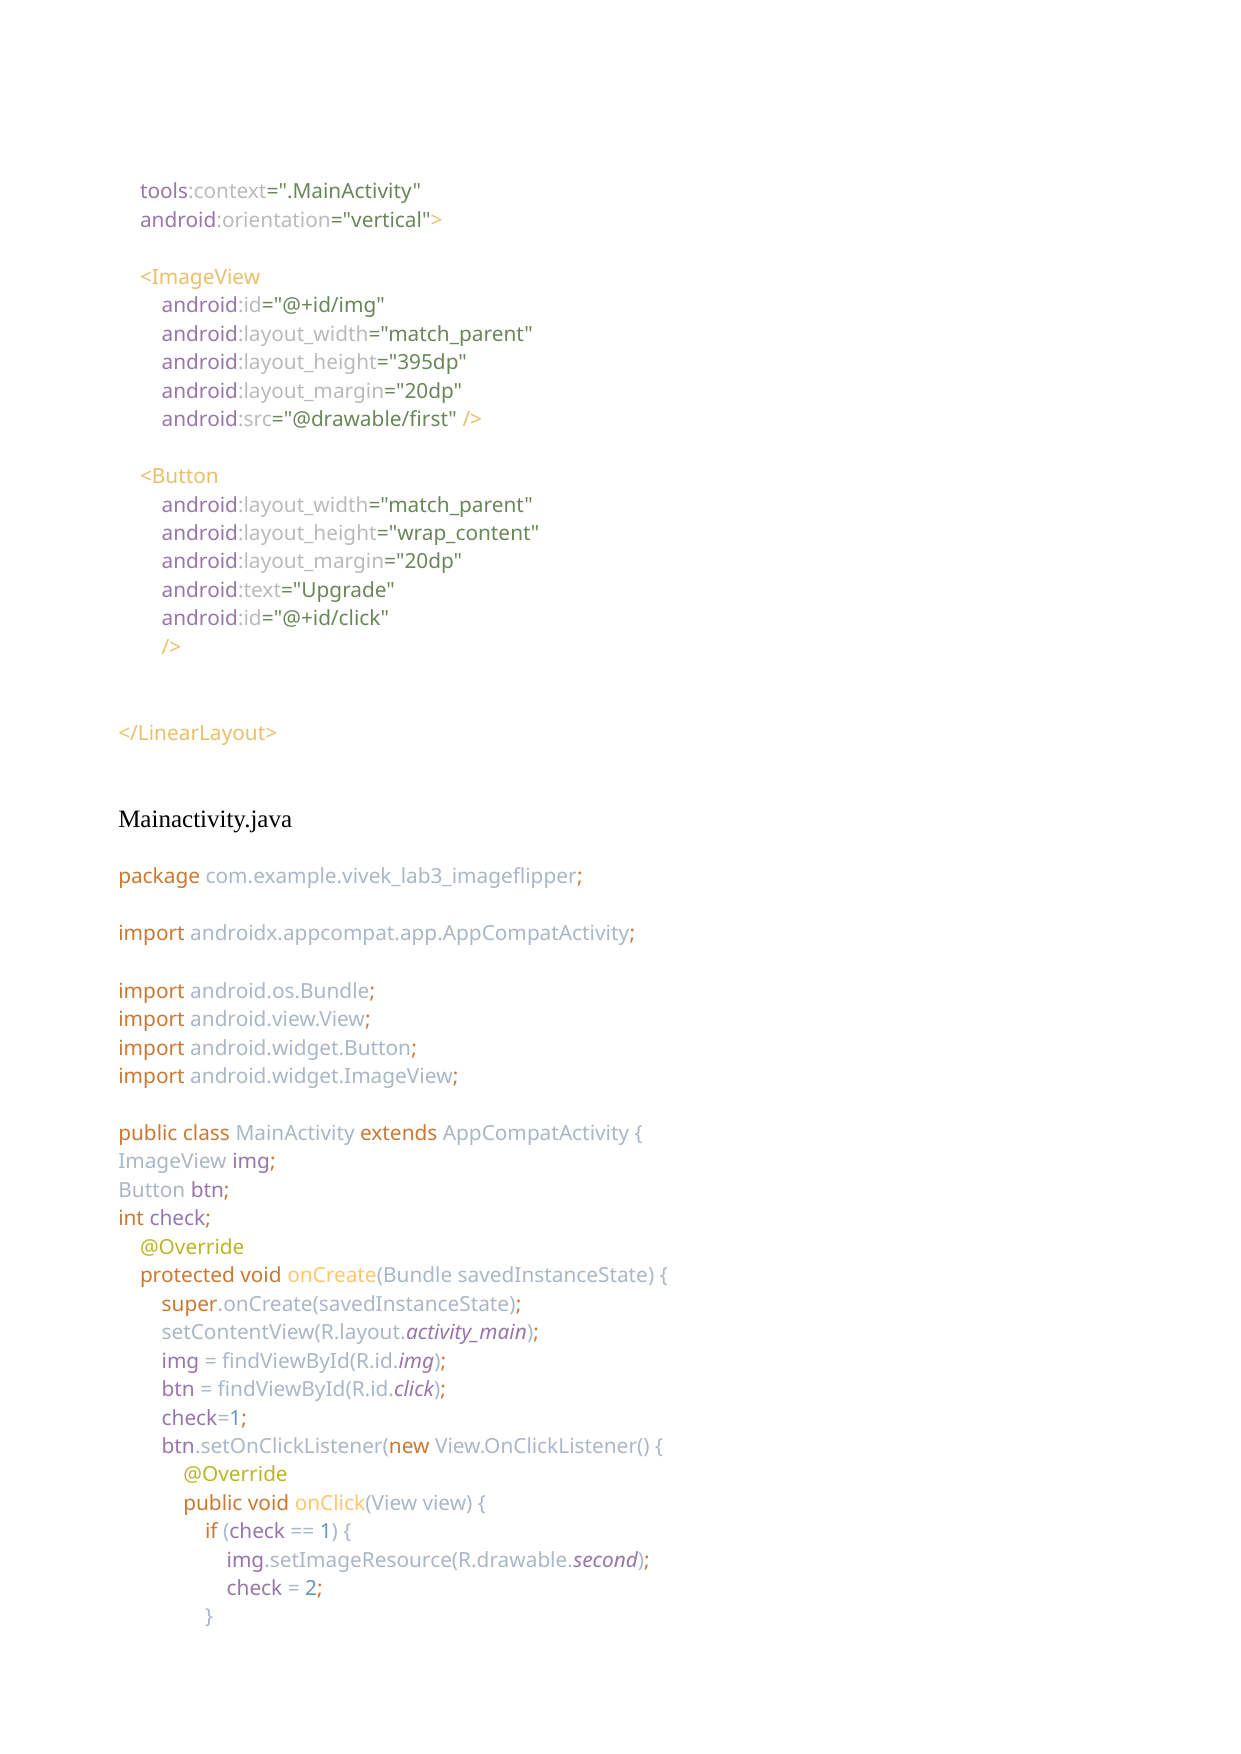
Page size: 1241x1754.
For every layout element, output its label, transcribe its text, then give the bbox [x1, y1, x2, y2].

text tools:context=".MainActivity" android:orientation="vertical"> <ImageView android:id="@+id/img" android:layout_width="match_parent" android:layout_height="395dp" android:layout_margin="20dp" android:src="@drawable/first" /> <Button android:layout_width="match_parent" android:layout_height="wrap_content" android:layout_margin="20dp" android:text="Upgrade" android:id="@+id/click" /> </LinearLayout> [118, 176, 1122, 746]
text package com.example.vivek_lab3_imageflipper; import androidx.appcompat.app.AppCompatActivity; import android.os.Bundle; import android.view.View; import android.widget.Button; import android.widget.ImageView; public class MainActivity extends AppCompatActivity { ImageView img; Button btn; int check; @Override protected void onCreate(Bundle savedInstanceState) { super.onCreate(savedInstanceState); setContentView(R.layout.activity_main); img = findViewById(R.id.img); btn = findViewById(R.id.click); check=1; btn.setOnClickListener(new View.OnClickListener() { @Override public void onClick(View view) { if (check == 1) { img.setImageResource(R.drawable.second); check = 2; } [118, 861, 1122, 1630]
text Mainactivity.java [118, 804, 1122, 833]
